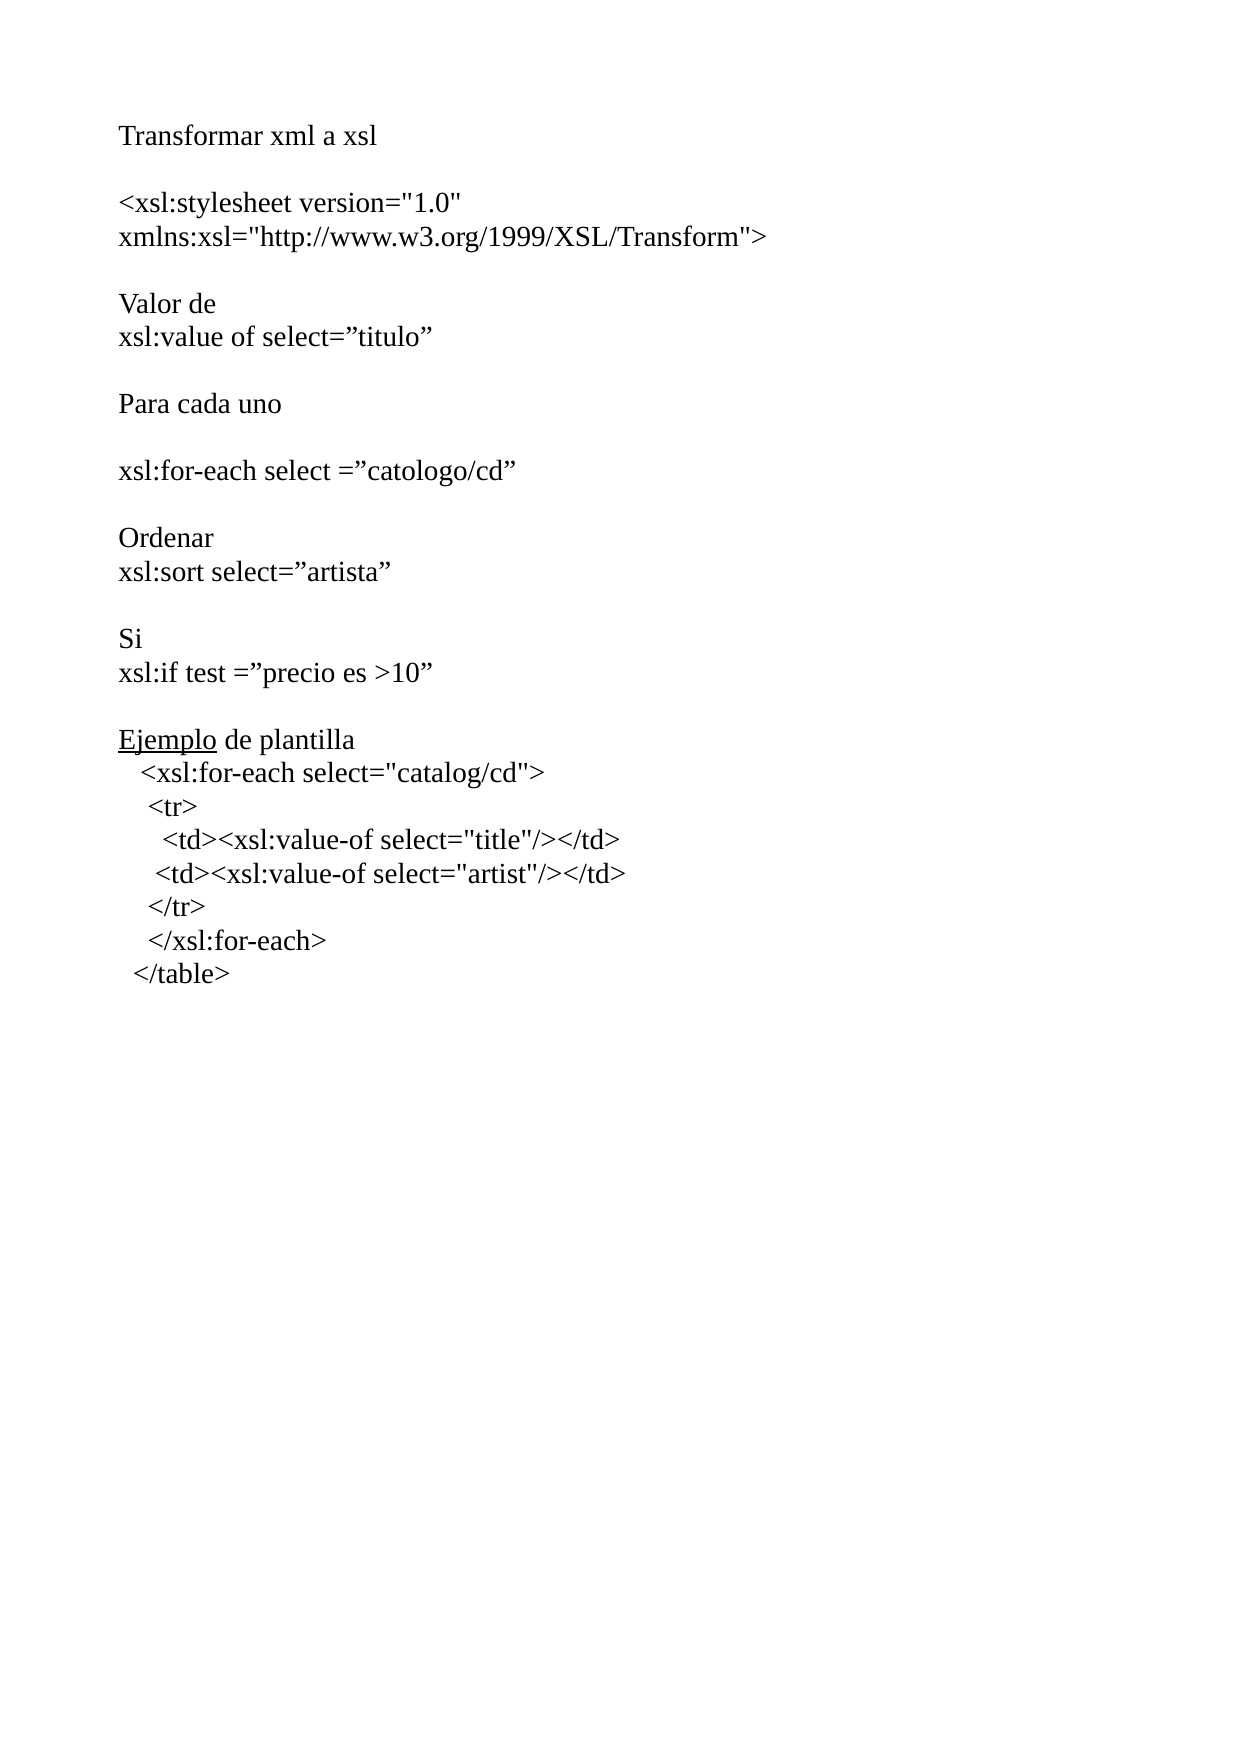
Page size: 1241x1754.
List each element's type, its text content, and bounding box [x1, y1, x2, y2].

text Valor de [118, 286, 1122, 319]
text xsl:if test =”precio es >10” [118, 655, 1122, 688]
text xsl:sort select=”artista” [118, 554, 1122, 588]
text xsl:for-each select =”catologo/cd” [118, 453, 1122, 487]
text Ejemplo de plantilla [118, 722, 1122, 755]
text Para cada uno [118, 386, 1122, 420]
text Ordenar [118, 521, 1122, 554]
text Transformar xml a xsl [118, 118, 1122, 152]
text Si [118, 621, 1122, 655]
text xsl:value of select=”titulo” [118, 319, 1122, 353]
text <xsl:for-each select="catalog/cd"> <tr> <td><xsl:value-of select="title"/></td> <td><xsl:value-of select="artist"/></td> </tr> </xsl:for-each> </table> [118, 755, 1122, 990]
text <xsl:stylesheet version="1.0" xmlns:xsl="http://www.w3.org/1999/XSL/Transform"> [118, 185, 1122, 252]
